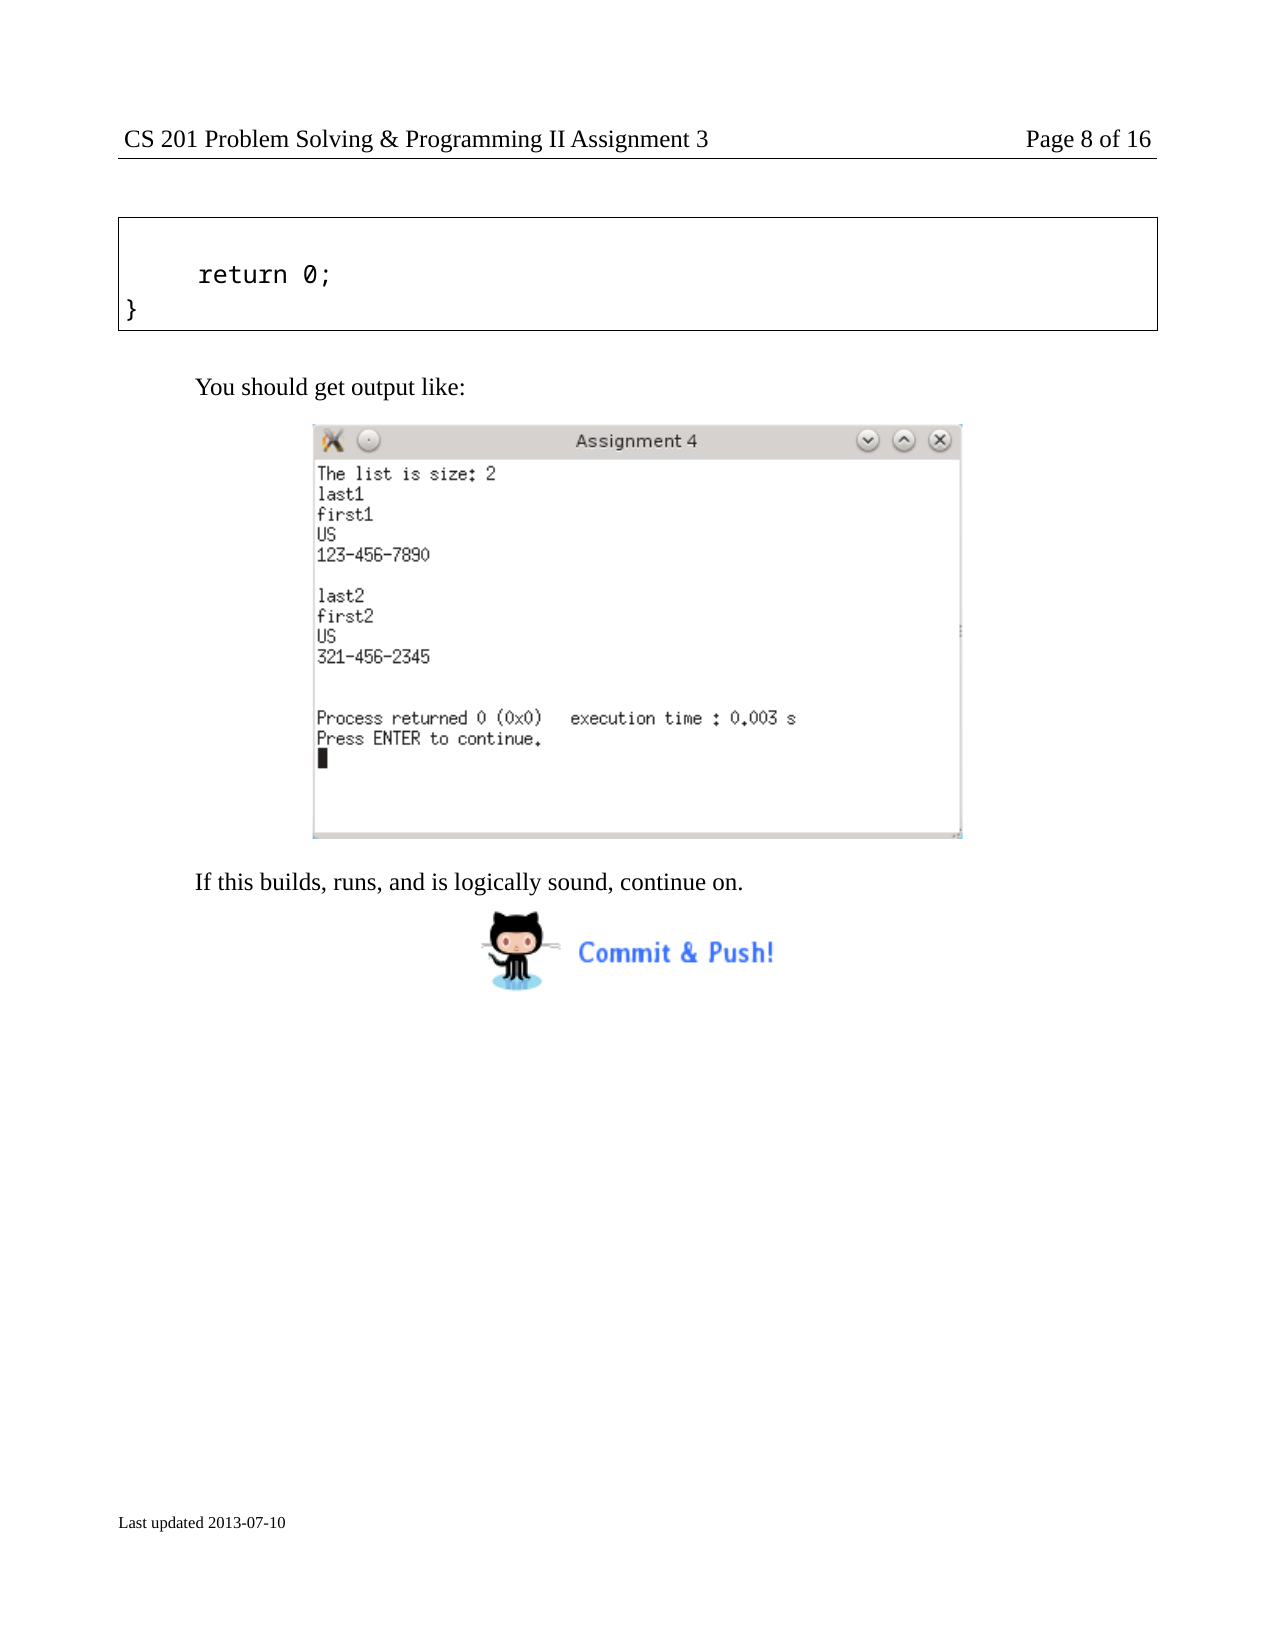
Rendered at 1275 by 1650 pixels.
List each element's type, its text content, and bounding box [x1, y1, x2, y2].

table_header return 0; } [119, 218, 1157, 330]
text You should get output like: [194, 372, 1157, 401]
picture [481, 908, 794, 996]
text If this builds, runs, and is logically sound, continue on. [194, 867, 1157, 896]
picture [312, 424, 963, 839]
